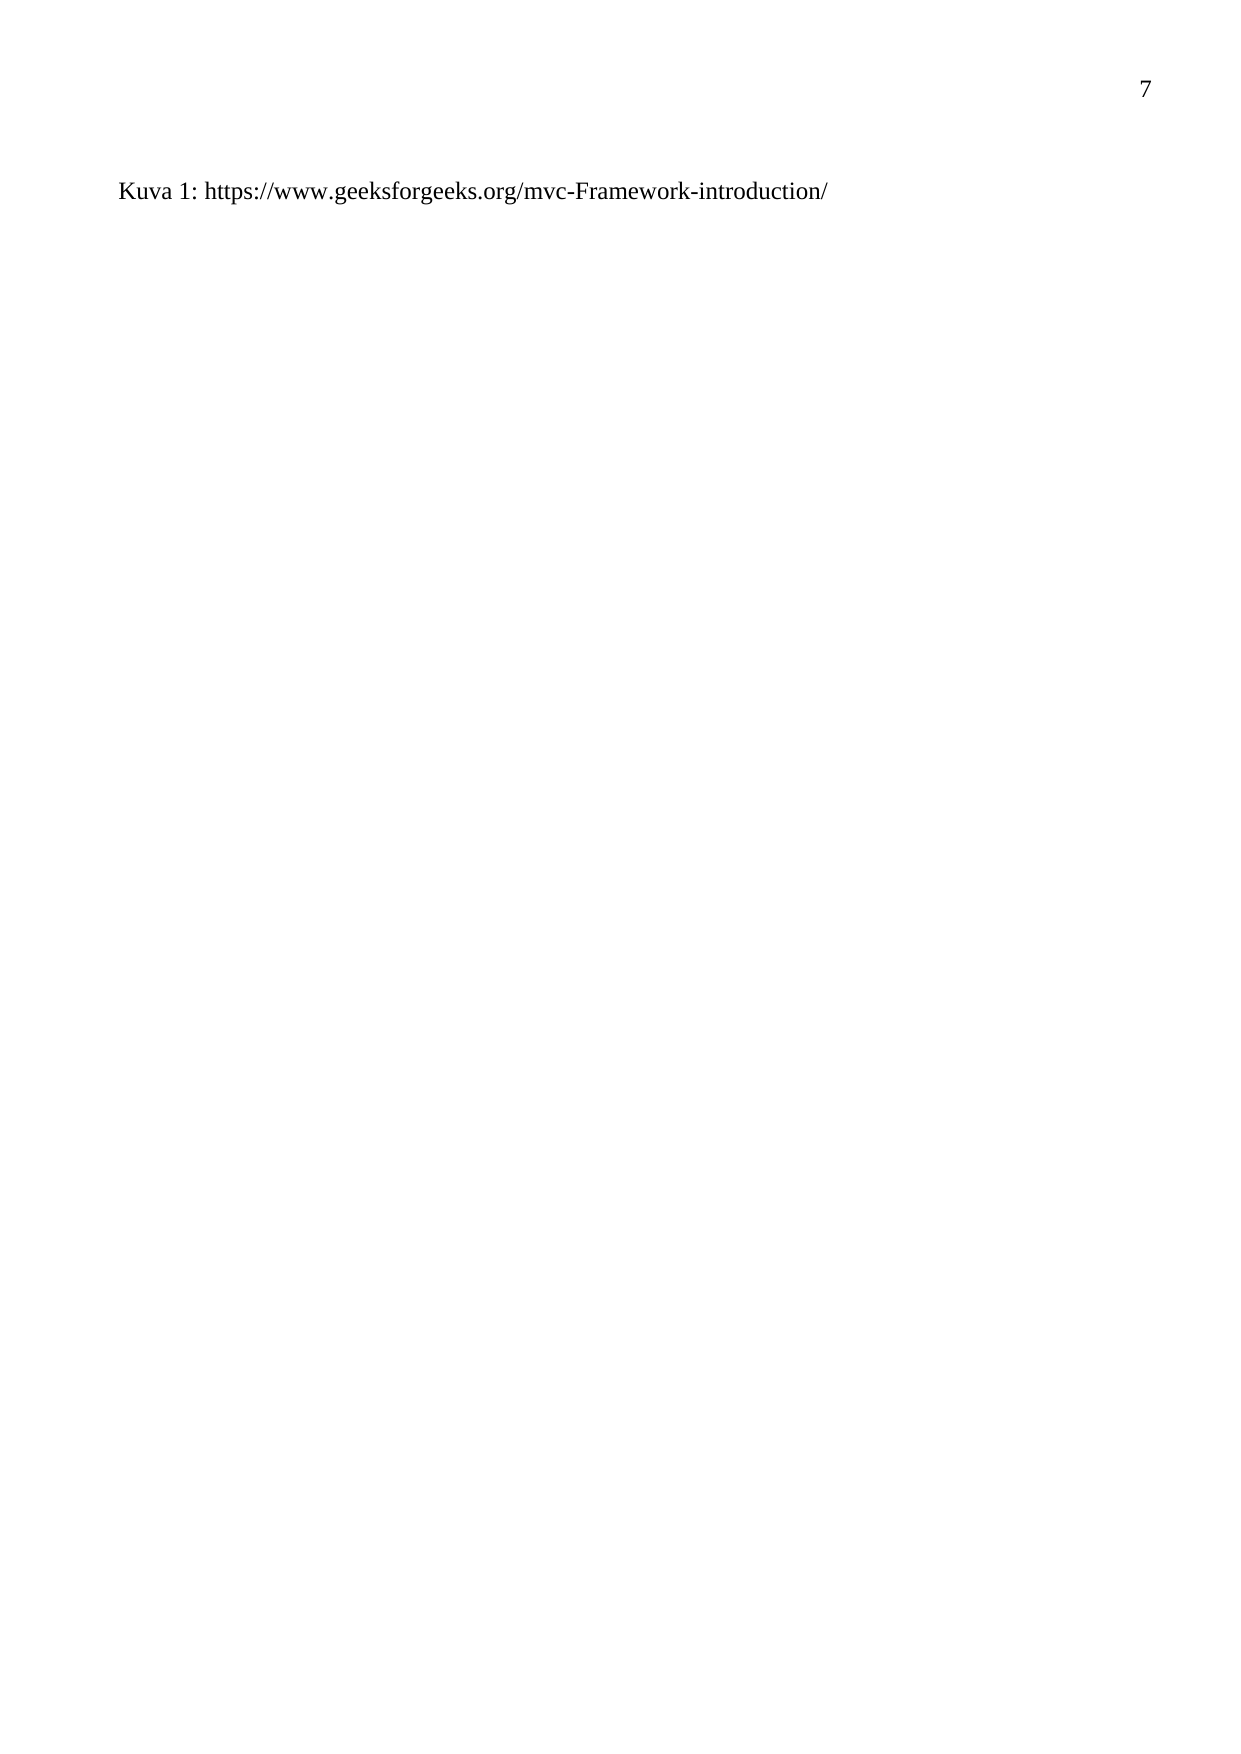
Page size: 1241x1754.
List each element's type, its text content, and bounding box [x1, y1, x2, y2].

text Kuva 1: https://www.geeksforgeeks.org/mvc-Framework-introduction/ [118, 176, 1152, 205]
